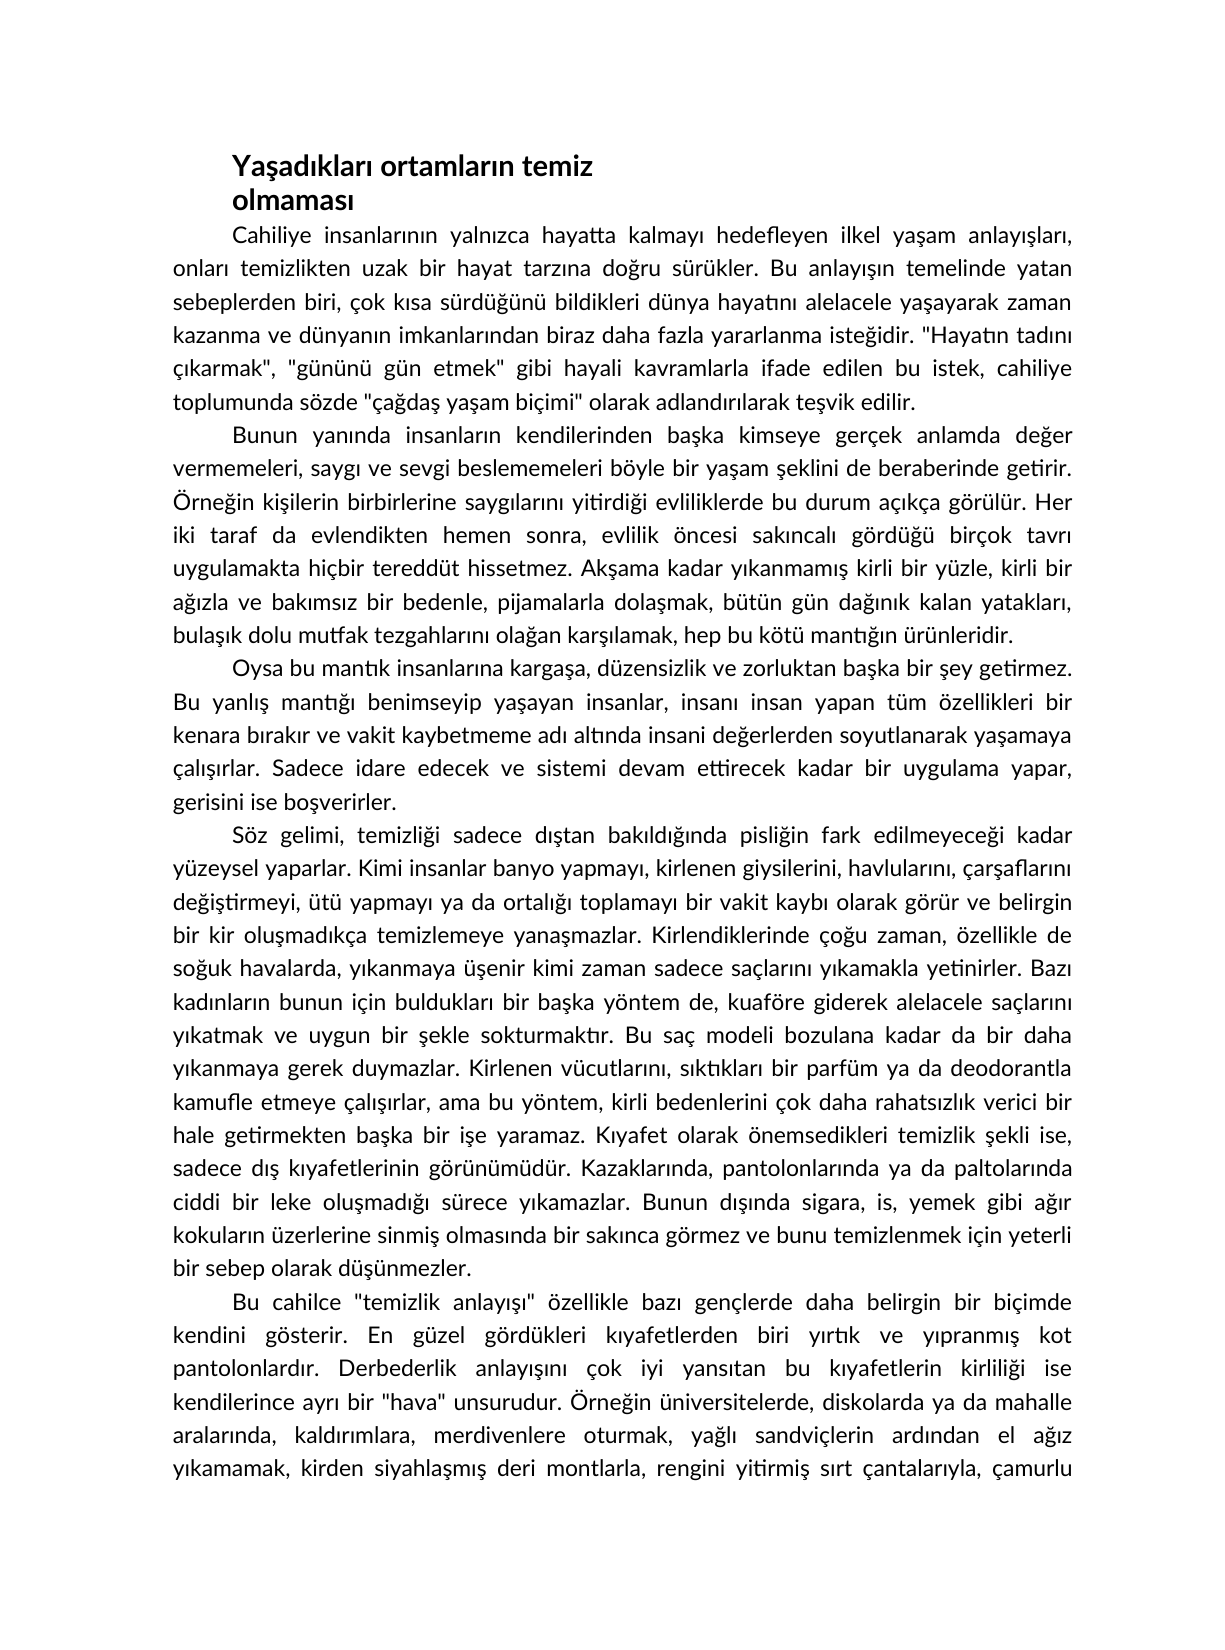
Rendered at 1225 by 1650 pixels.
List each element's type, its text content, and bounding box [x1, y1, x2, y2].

text Bunun yanında insanların kendilerinden başka kimseye gerçek anlamda değer vermemeleri, saygı ve sevgi beslememeleri böyle bir yaşam şeklini de beraberinde getirir. Örneğin kişilerin birbirlerine saygılarını yitirdiği evliliklerde bu durum açıkça görülür. Her iki taraf da evlendikten hemen sonra, evlilik öncesi sakıncalı gördüğü birçok tavrı uygulamakta hiçbir tereddüt hissetmez. Akşama kadar yıkanmamış kirli bir yüzle, kirli bir ağızla ve bakımsız bir bedenle, pijamalarla dolaşmak, bütün gün dağınık kalan yatakları, bulaşık dolu mutfak tezgahlarını olağan karşılamak, hep bu kötü mantığın ürünleridir. [173, 417, 1073, 650]
text Söz gelimi, temizliği sadece dıştan bakıldığında pisliğin fark edilmeyeceği kadar yüzeysel yaparlar. Kimi insanlar banyo yapmayı, kirlenen giysilerini, havlularını, çarşaflarını değiştirmeyi, ütü yapmayı ya da ortalığı toplamayı bir vakit kaybı olarak görür ve belirgin bir kir oluşmadıkça temizlemeye yanaşmazlar. Kirlendiklerinde çoğu zaman, özellikle de soğuk havalarda, yıkanmaya üşenir kimi zaman sadece saçlarını yıkamakla yetinirler. Bazı kadınların bunun için buldukları bir başka yöntem de, kuaföre giderek alelacele saçlarını yıkatmak ve uygun bir şekle sokturmaktır. Bu saç modeli bozulana kadar da bir daha yıkanmaya gerek duymazlar. Kirlenen vücutlarını, sıktıkları bir parfüm ya da deodorantla kamufle etmeye çalışırlar, ama bu yöntem, kirli bedenlerini çok daha rahatsızlık verici bir hale getirmekten başka bir işe yaramaz. Kıyafet olarak önemsedikleri temizlik şekli ise, sadece dış kıyafetlerinin görünümüdür. Kazaklarında, pantolonlarında ya da paltolarında ciddi bir leke oluşmadığı sürece yıkamazlar. Bunun dışında sigara, is, yemek gibi ağır kokuların üzerlerine sinmiş olmasında bir sakınca görmez ve bunu temizlenmek için yeterli bir sebep olarak düşünmezler. [173, 817, 1073, 1283]
text Cahiliye insanlarının yalnızca hayatta kalmayı hedefleyen ilkel yaşam anlayışları, onları temizlikten uzak bir hayat tarzına doğru sürükler. Bu anlayışın temelinde yatan sebeplerden biri, çok kısa sürdüğünü bildikleri dünya hayatını alelacele yaşayarak zaman kazanma ve dünyanın imkanlarından biraz daha fazla yararlanma isteğidir. "Hayatın tadını çıkarmak", "gününü gün etmek" gibi hayali kavramlarla ifade edilen bu istek, cahiliye toplumunda sözde "çağdaş yaşam biçimi" olarak adlandırılarak teşvik edilir. [173, 217, 1073, 417]
subtitle olmaması [173, 183, 1073, 217]
subtitle Yaşadıkları ortamların temiz [173, 150, 1073, 183]
text Oysa bu mantık insanlarına kargaşa, düzensizlik ve zorluktan başka bir şey getirmez. Bu yanlış mantığı benimseyip yaşayan insanlar, insanı insan yapan tüm özellikleri bir kenara bırakır ve vakit kaybetmeme adı altında insani değerlerden soyutlanarak yaşamaya çalışırlar. Sadece idare edecek ve sistemi devam ettirecek kadar bir uygulama yapar, gerisini ise boşverirler. [173, 650, 1073, 817]
text Bu cahilce "temizlik anlayışı" özellikle bazı gençlerde daha belirgin bir biçimde kendini gösterir. En güzel gördükleri kıyafetlerden biri yırtık ve yıpranmış kot pantolonlardır. Derbederlik anlayışını çok iyi yansıtan bu kıyafetlerin kirliliği ise kendilerince ayrı bir "hava" unsurudur. Örneğin üniversitelerde, diskolarda ya da mahalle aralarında, kaldırımlara, merdivenlere oturmak, yağlı sandviçlerin ardından el ağız yıkamamak, kirden siyahlaşmış deri montlarla, rengini yitirmiş sırt çantalarıyla, çamurlu [173, 1283, 1073, 1483]
